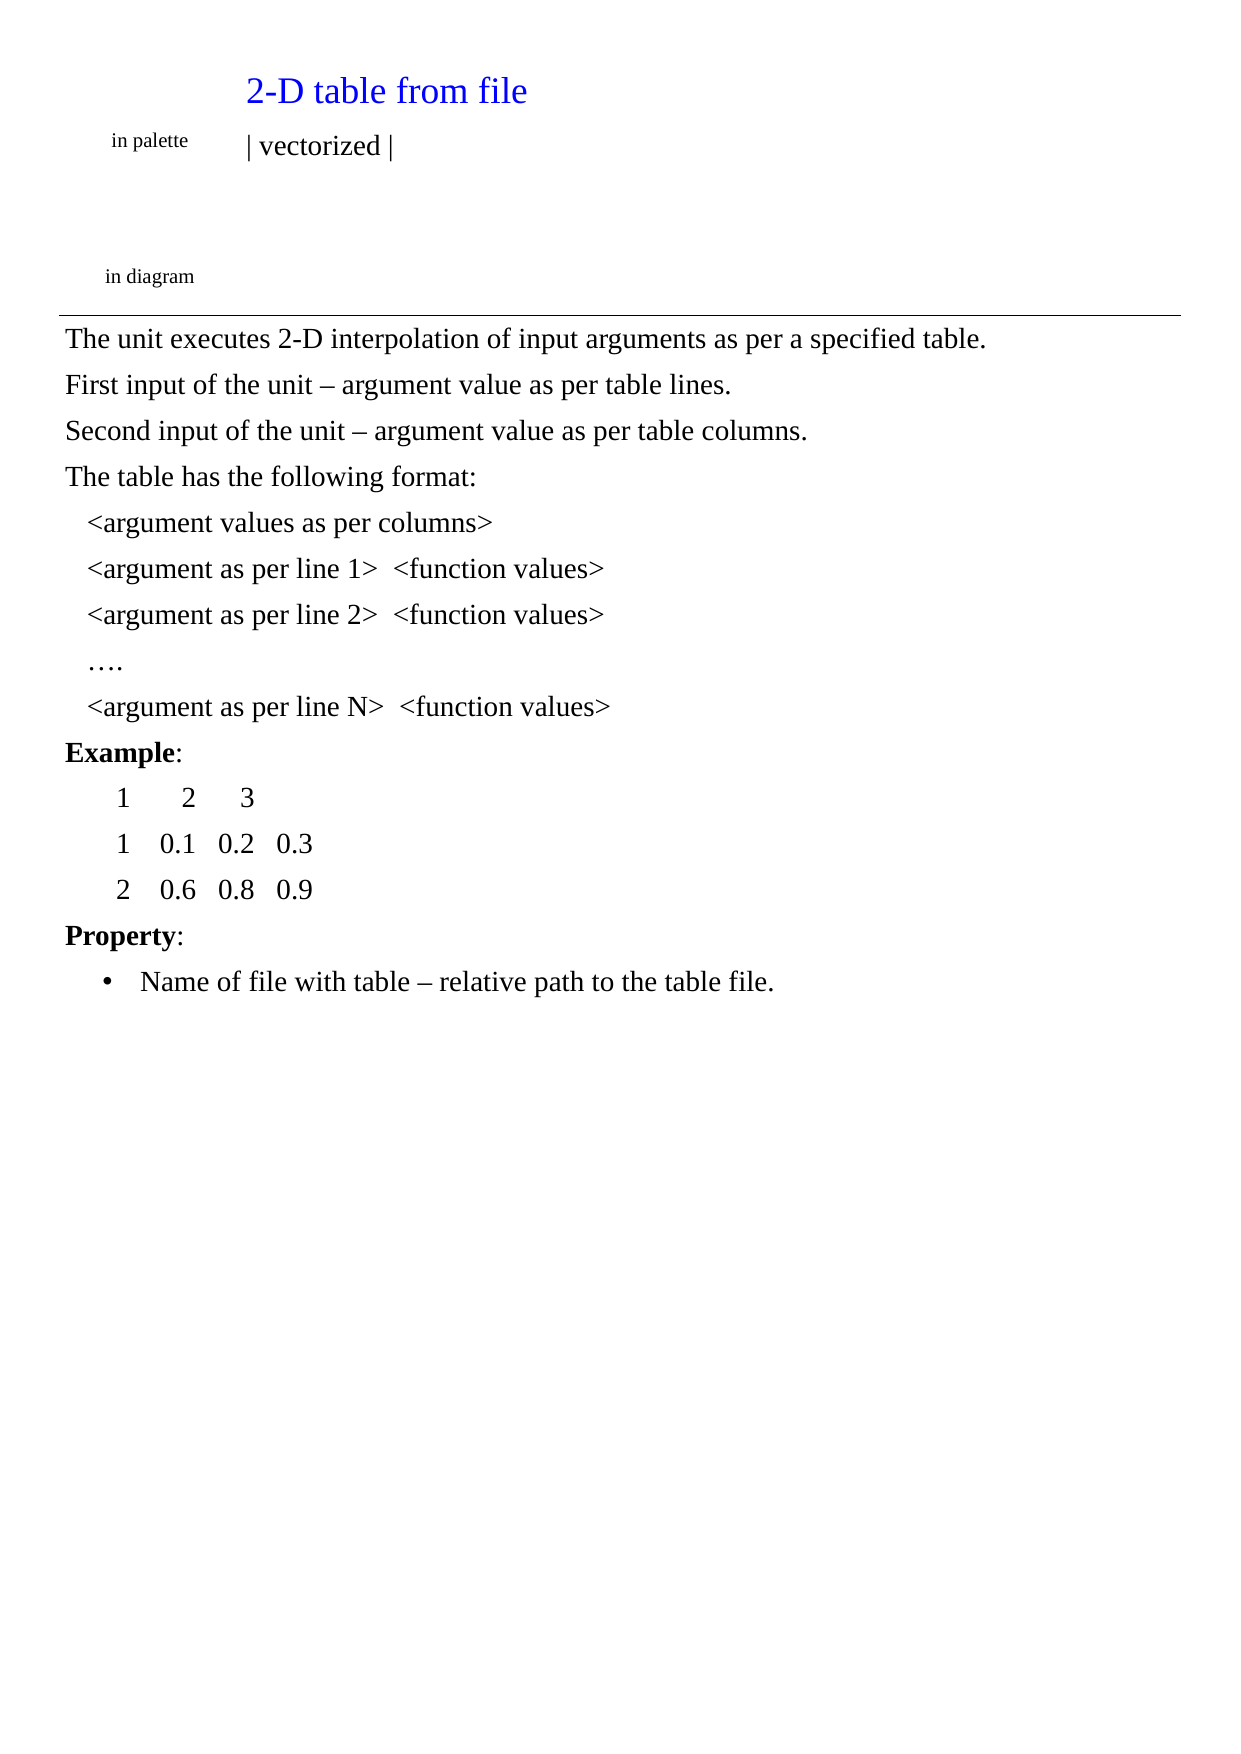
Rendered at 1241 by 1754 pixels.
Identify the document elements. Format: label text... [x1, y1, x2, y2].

table_cell in diagram [59, 258, 240, 315]
table_cell [240, 179, 1181, 258]
table_header 2-D table from file [240, 59, 1181, 122]
table_cell [59, 179, 240, 258]
table_header [59, 59, 240, 122]
table_cell The unit executes 2-D interpolation of input arguments as per a specified table. First input of the unit – argument value as per table lines. Second input of the unit – argument value as per table columns. The table has the following format: <argument values as per columns> <argument as per line 1> <function values> <argument as per line 2> <function values> …. <argument as per line N> <function values> Example: 1 2 3 1 0.1 0.2 0.3 2 0.6 0.8 0.9 Property: Name of file with table – relative path to the table file. [59, 316, 1181, 1016]
table_cell [240, 258, 1181, 315]
table_cell in palette [59, 122, 240, 179]
table_cell | vectorized | [240, 122, 1181, 179]
